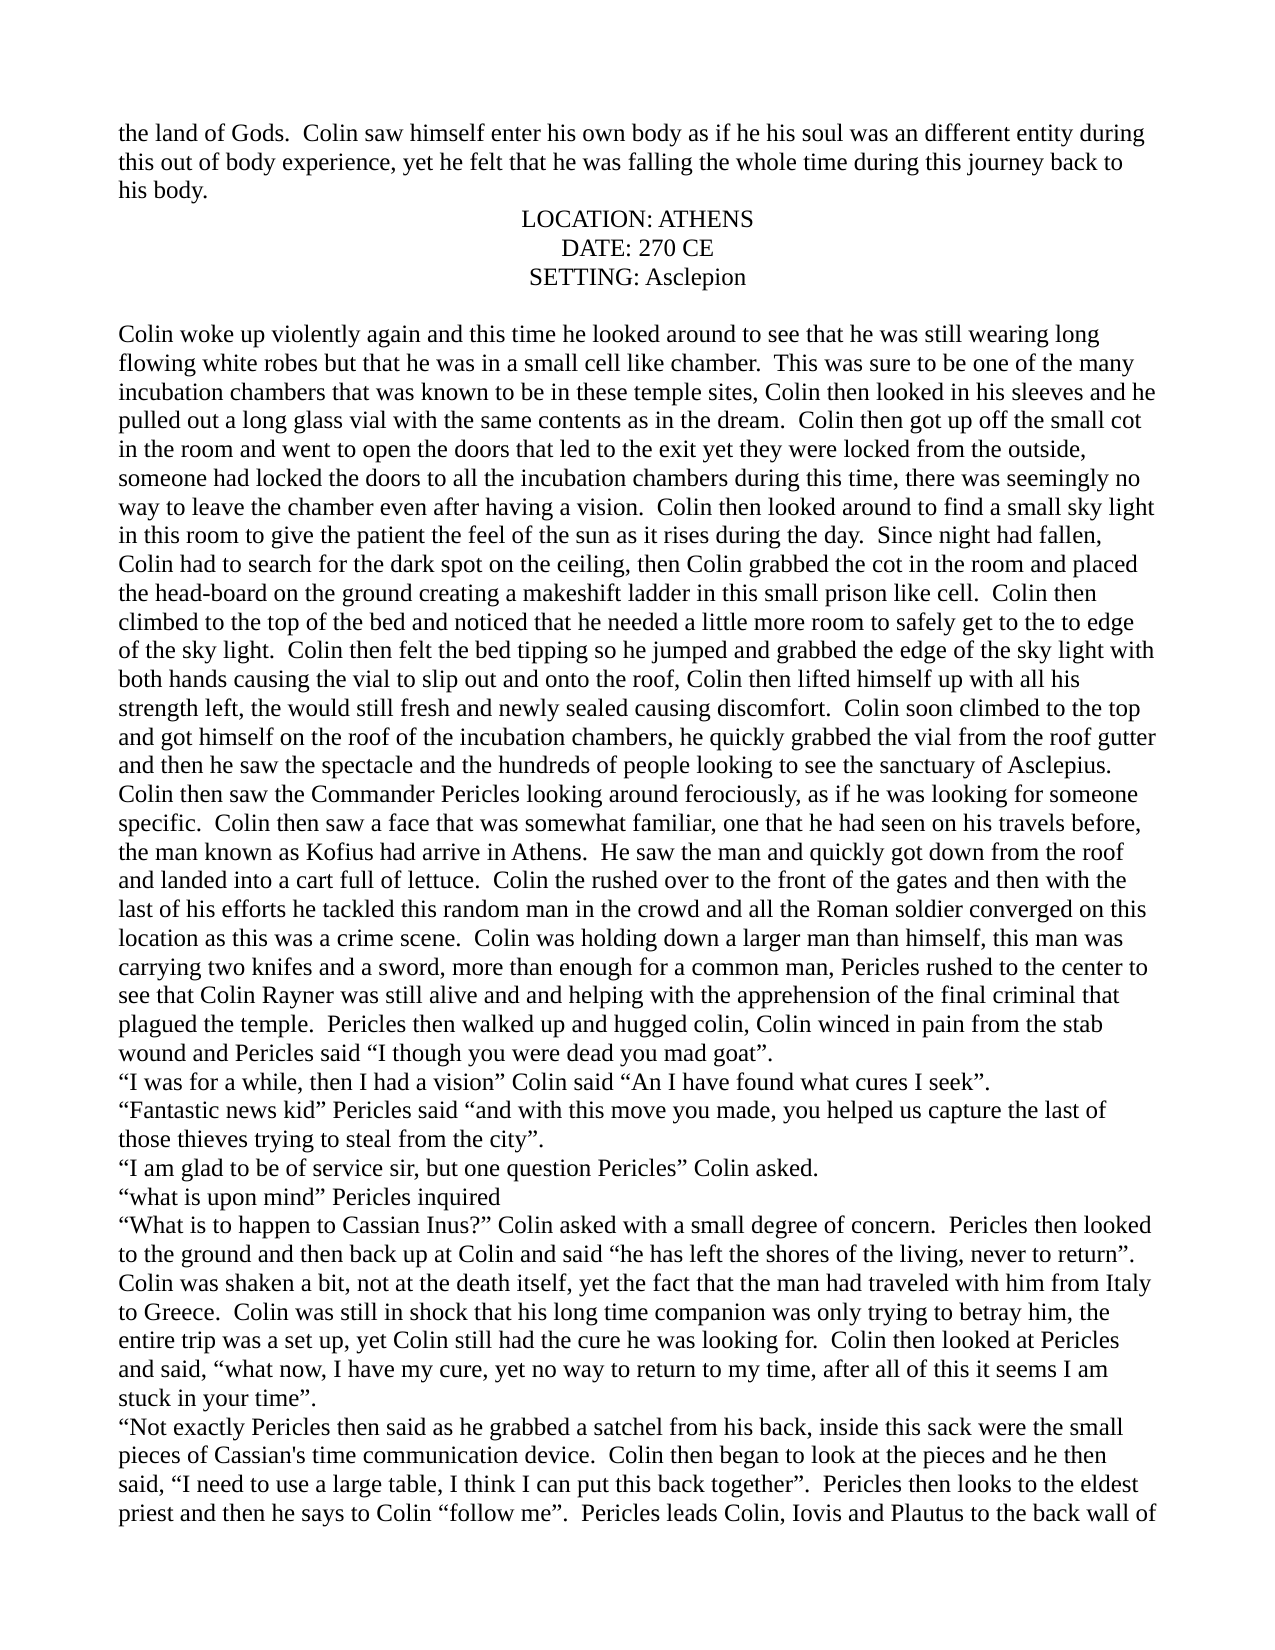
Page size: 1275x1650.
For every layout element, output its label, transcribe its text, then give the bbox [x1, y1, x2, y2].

text “Not exactly Pericles then said as he grabbed a satchel from his back, inside this sack were the small pieces of Cassian's time communication device. Colin then began to look at the pieces and he then said, “I need to use a large table, I think I can put this back together”. Pericles then looks to the eldest priest and then he says to Colin “follow me”. Pericles leads Colin, Iovis and Plautus to the back wall of [118, 1412, 1157, 1527]
text the land of Gods. Colin saw himself enter his own body as if he his soul was an different entity during this out of body experience, yet he felt that he was falling the whole time during this journey back to his body. [118, 118, 1157, 204]
text “I am glad to be of service sir, but one question Pericles” Colin asked. [118, 1153, 1157, 1182]
text “What is to happen to Cassian Inus?” Colin asked with a small degree of concern. Pericles then looked to the ground and then back up at Colin and said “he has left the shores of the living, never to return”. Colin was shaken a bit, not at the death itself, yet the fact that the man had traveled with him from Italy to Greece. Colin was still in shock that his long time companion was only trying to betray him, the entire trip was a set up, yet Colin still had the cure he was looking for. Colin then looked at Pericles and said, “what now, I have my cure, yet no way to return to my time, after all of this it seems I am stuck in your time”. [118, 1211, 1157, 1412]
text “what is upon mind” Pericles inquired [118, 1182, 1157, 1211]
text “I was for a while, then I had a vision” Colin said “An I have found what cures I seek”. [118, 1067, 1157, 1096]
text Colin woke up violently again and this time he looked around to see that he was still wearing long flowing white robes but that he was in a small cell like chamber. This was sure to be one of the many incubation chambers that was known to be in these temple sites, Colin then looked in his sleeves and he pulled out a long glass vial with the same contents as in the dream. Colin then got up off the small cot in the room and went to open the doors that led to the exit yet they were locked from the outside, someone had locked the doors to all the incubation chambers during this time, there was seemingly no way to leave the chamber even after having a vision. Colin then looked around to find a small sky light in this room to give the patient the feel of the sun as it rises during the day. Since night had fallen, Colin had to search for the dark spot on the ceiling, then Colin grabbed the cot in the room and placed the head-board on the ground creating a makeshift ladder in this small prison like cell. Colin then climbed to the top of the bed and noticed that he needed a little more room to safely get to the to edge of the sky light. Colin then felt the bed tipping so he jumped and grabbed the edge of the sky light with both hands causing the vial to slip out and onto the roof, Colin then lifted himself up with all his strength left, the would still fresh and newly sealed causing discomfort. Colin soon climbed to the top and got himself on the roof of the incubation chambers, he quickly grabbed the vial from the roof gutter and then he saw the spectacle and the hundreds of people looking to see the sanctuary of Asclepius. Colin then saw the Commander Pericles looking around ferociously, as if he was looking for someone specific. Colin then saw a face that was somewhat familiar, one that he had seen on his travels before, the man known as Kofius had arrive in Athens. He saw the man and quickly got down from the roof and landed into a cart full of lettuce. Colin the rushed over to the front of the gates and then with the last of his efforts he tackled this random man in the crowd and all the Roman soldier converged on this location as this was a crime scene. Colin was holding down a larger man than himself, this man was carrying two knifes and a sword, more than enough for a common man, Pericles rushed to the center to see that Colin Rayner was still alive and and helping with the apprehension of the final criminal that plagued the temple. Pericles then walked up and hugged colin, Colin winced in pain from the stab wound and Pericles said “I though you were dead you mad goat”. [118, 319, 1157, 1067]
text SETTING: Asclepion [118, 262, 1157, 291]
text “Fantastic news kid” Pericles said “and with this move you made, you helped us capture the last of those thieves trying to steal from the city”. [118, 1096, 1157, 1153]
text LOCATION: ATHENS [118, 204, 1157, 233]
text DATE: 270 CE [118, 233, 1157, 262]
